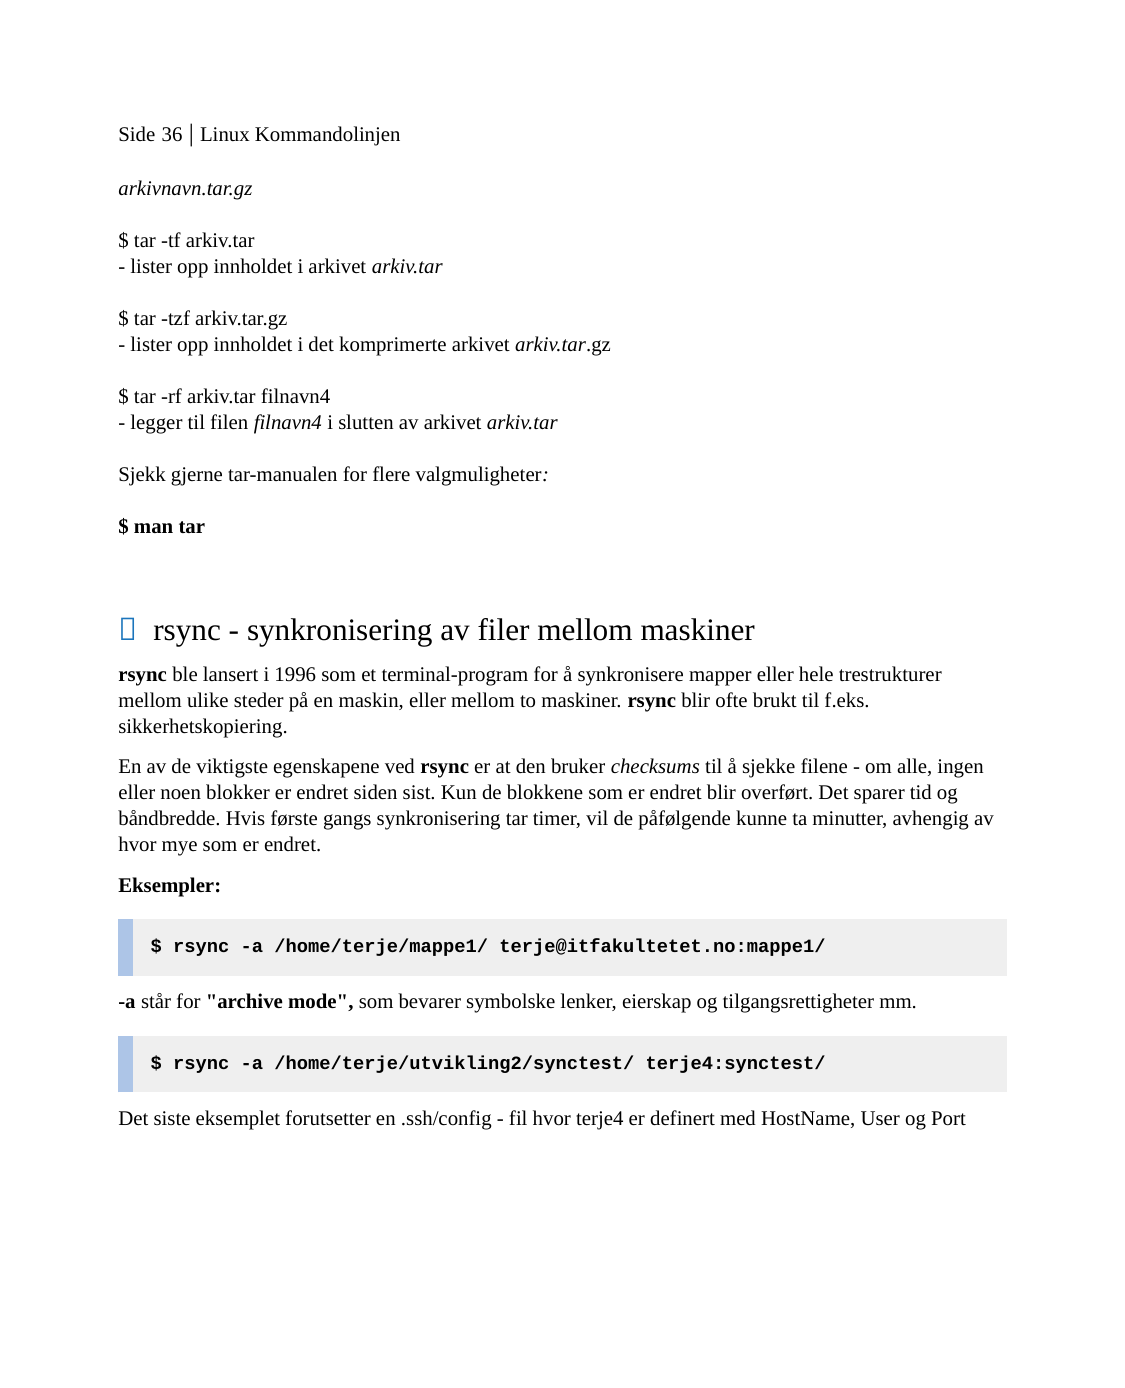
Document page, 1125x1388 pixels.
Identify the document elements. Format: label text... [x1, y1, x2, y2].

subtitle  rsync - synkronisering av filer mellom maskiner [118, 607, 1007, 649]
text Eksempler: [118, 873, 1007, 897]
text Det siste eksemplet forutsetter en .ssh/config - fil hvor terje4 er definert med HostName, User og Port [118, 1106, 1007, 1130]
text rsync ble lansert i 1996 som et terminal-program for å synkronisere mapper eller hele trestrukturer mellom ulike steder på en maskin, eller mellom to maskiner. rsync blir ofte brukt til f.eks. sikkerhetskopiering. [118, 662, 1007, 738]
text -a står for "archive mode", som bevarer symbolske lenker, eierskap og tilgangsrettigheter mm. [118, 989, 1007, 1013]
text $ rsync -a /home/terje/utvikling2/synctest/ terje4:synctest/ [133, 1036, 1007, 1092]
text $ rsync -a /home/terje/mappe1/ terje@itfakultetet.no:mappe1/ [133, 919, 1007, 976]
text En av de viktigste egenskapene ved rsync er at den bruker checksums til å sjekke filene - om alle, ingen eller noen blokker er endret siden sist. Kun de blokkene som er endret blir overført. Det sparer tid og båndbredde. Hvis første gangs synkronisering tar timer, vil de påfølgende kunne ta minutter, avhengig av hvor mye som er endret. [118, 754, 1007, 856]
text arkivnavn.tar.gz $ tar -tf arkiv.tar - lister opp innholdet i arkivet arkiv.tar $ tar -tzf arkiv.tar.gz - lister opp innholdet i det komprimerte arkivet arkiv.tar.gz $ tar -rf arkiv.tar filnavn4 - legger til filen filnavn4 i slutten av arkivet arkiv.tar Sjekk gjerne tar-manualen for flere valgmuligheter: $ man tar [118, 176, 1007, 538]
